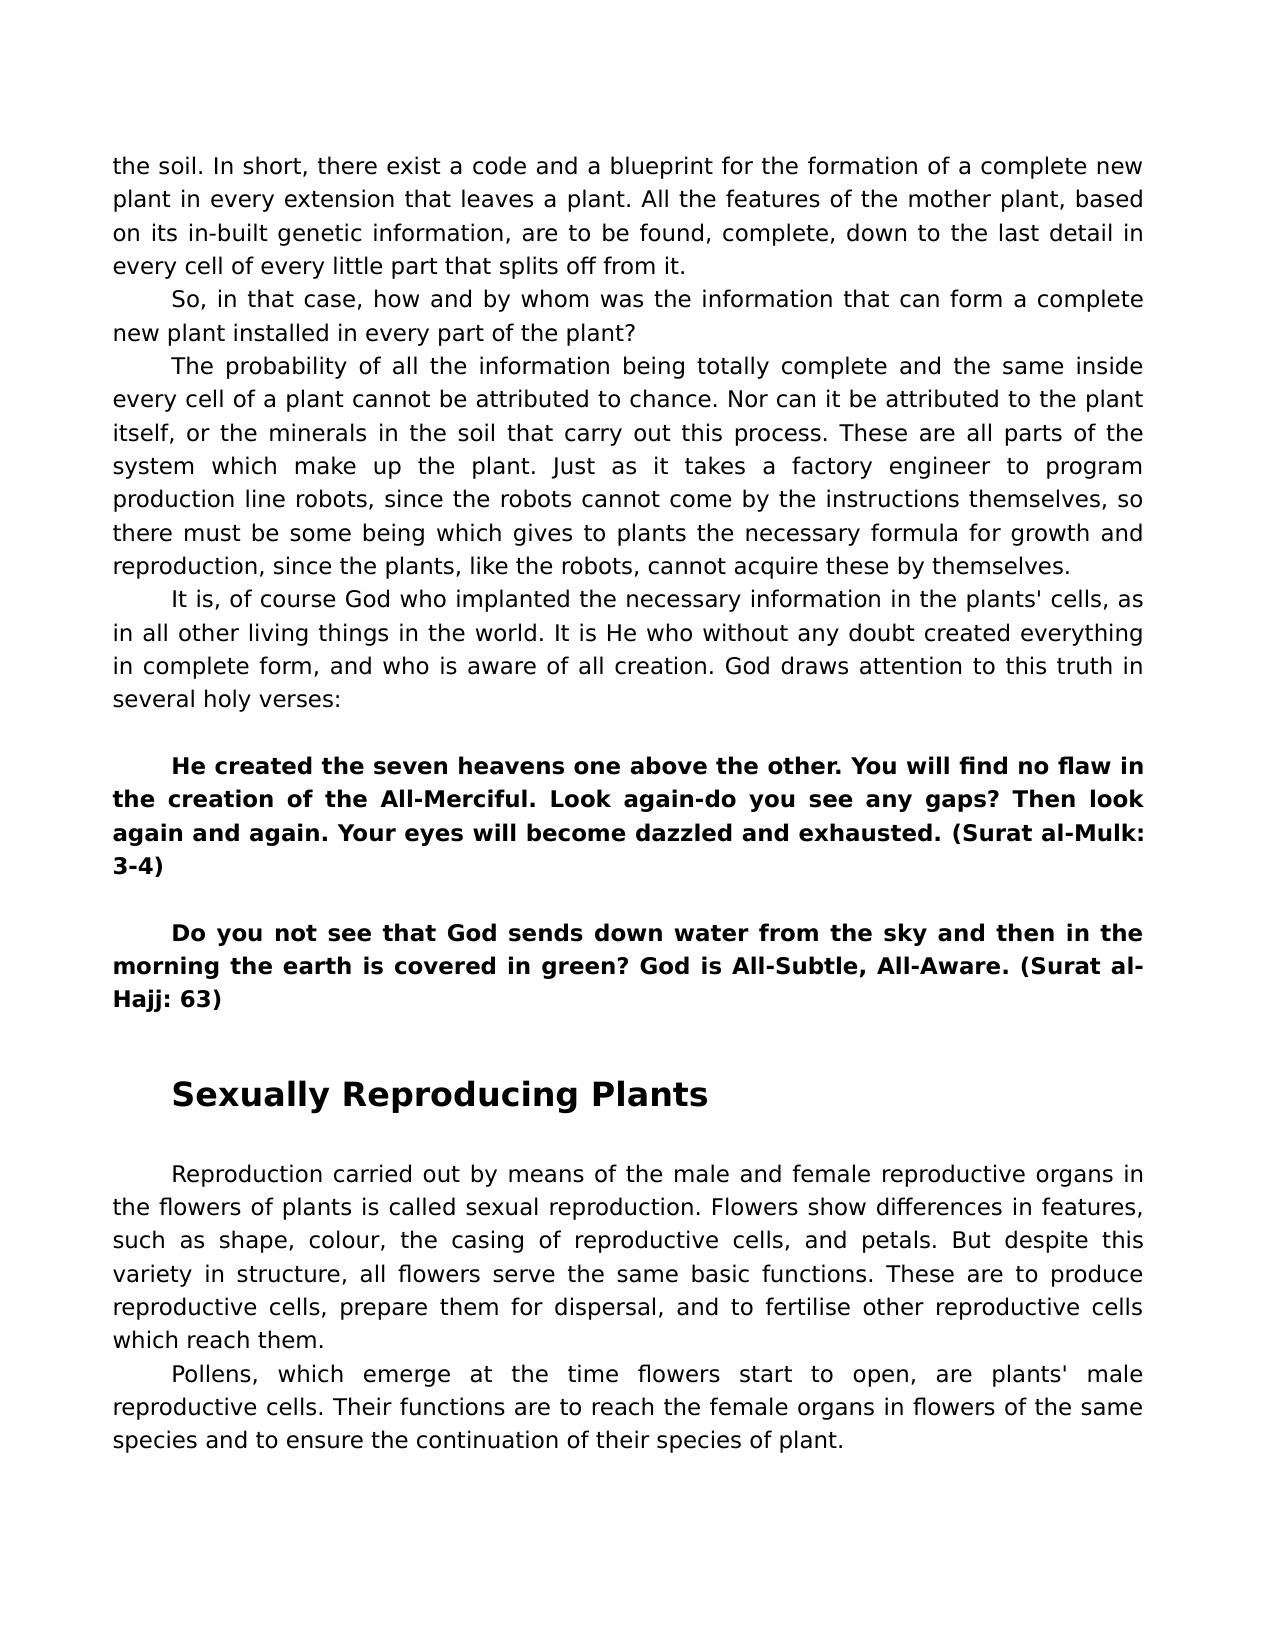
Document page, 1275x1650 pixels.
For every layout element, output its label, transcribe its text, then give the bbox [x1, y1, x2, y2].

text It is, of course God who implanted the necessary information in the plants' cells, as in all other living things in the world. It is He who without any doubt created everything in complete form, and who is aware of all creation. God draws attention to this truth in several holy verses: [112, 581, 1145, 714]
text He created the seven heavens one above the other. You will find no flaw in the creation of the All-Merciful. Look again-do you see any gaps? Then look again and again. Your eyes will become dazzled and exhausted. (Surat al-Mulk: 3-4) [112, 748, 1145, 881]
text So, in that case, how and by whom was the information that can form a complete new plant installed in every part of the plant? [112, 281, 1145, 348]
text Sexually Reproducing Plants [112, 1081, 1145, 1112]
text Do you not see that God sends down water from the sky and then in the morning the earth is covered in green? God is All-Subtle, All-Aware. (Surat al-Hajj: 63) [112, 914, 1145, 1014]
text Reproduction carried out by means of the male and female reproductive organs in the flowers of plants is called sexual reproduction. Flowers show differences in features, such as shape, colour, the casing of reproductive cells, and petals. But despite this variety in structure, all flowers serve the same basic functions. These are to produce reproductive cells, prepare them for dispersal, and to fertilise other reproductive cells which reach them. [112, 1155, 1145, 1355]
text The probability of all the information being totally complete and the same inside every cell of a plant cannot be attributed to chance. Nor can it be attributed to the plant itself, or the minerals in the soil that carry out this process. These are all parts of the system which make up the plant. Just as it takes a factory engineer to program production line robots, since the robots cannot come by the instructions themselves, so there must be some being which gives to plants the necessary formula for growth and reproduction, since the plants, like the robots, cannot acquire these by themselves. [112, 348, 1145, 581]
text the soil. In short, there exist a code and a blueprint for the formation of a complete new plant in every extension that leaves a plant. All the features of the mother plant, based on its in-built genetic information, are to be found, complete, down to the last detail in every cell of every little part that splits off from it. [112, 148, 1145, 281]
text Pollens, which emerge at the time flowers start to open, are plants' male reproductive cells. Their functions are to reach the female organs in flowers of the same species and to ensure the continuation of their species of plant. [112, 1355, 1145, 1455]
